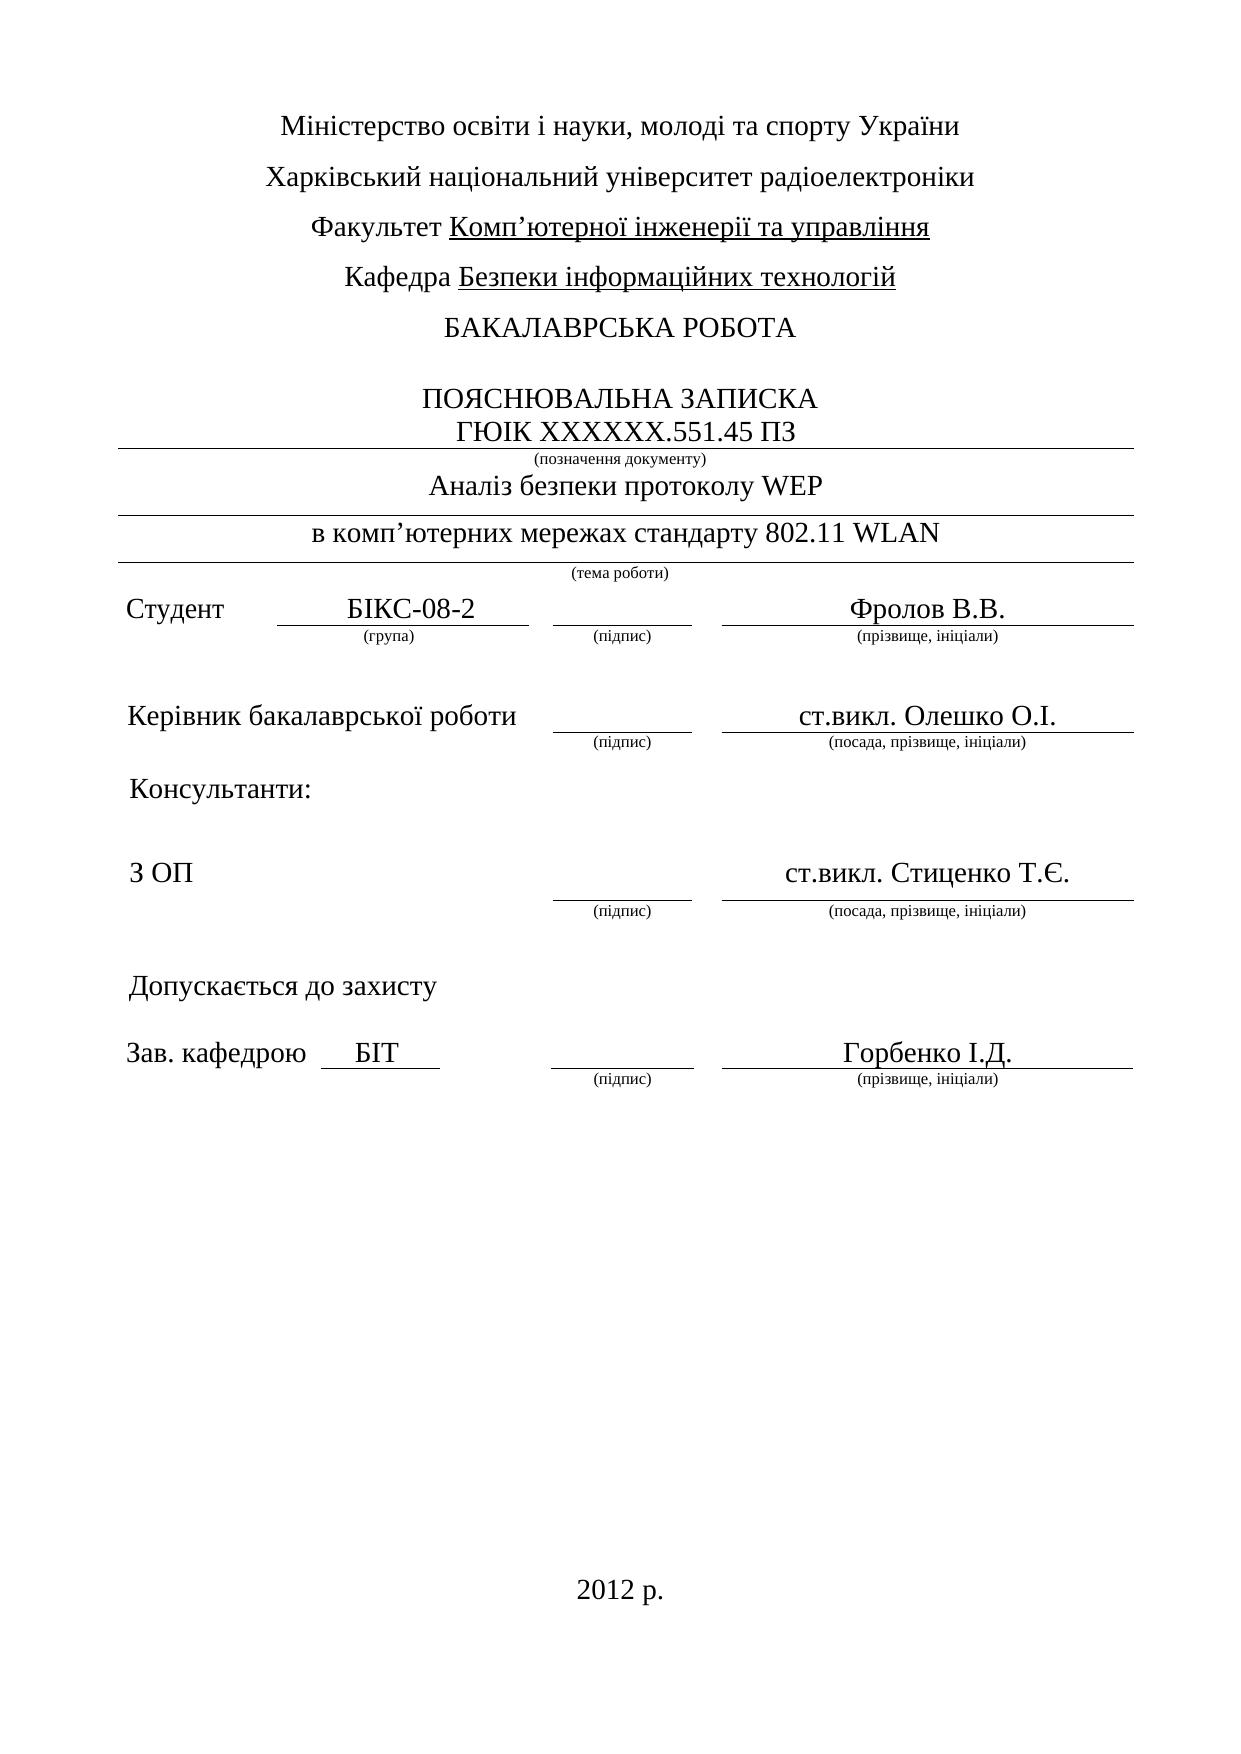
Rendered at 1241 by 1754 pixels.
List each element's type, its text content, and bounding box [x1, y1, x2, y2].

table_cell [553, 698, 692, 732]
table_cell [115, 625, 277, 698]
text Харківський національний університет радіоелектроніки [118, 159, 1122, 192]
table_header [692, 591, 722, 625]
table_header БІТ [321, 1035, 439, 1068]
table_cell [517, 732, 529, 766]
table_cell [692, 625, 722, 698]
text 2012 р. [118, 1572, 1122, 1605]
table_header Зав. кафедрою [115, 1035, 321, 1068]
table_header [529, 591, 553, 625]
table_cell ст.викл. Олешко О.І. [722, 698, 1133, 732]
table_cell [115, 732, 201, 766]
table_cell [529, 844, 553, 900]
table_cell (посада, прізвище, ініціали) [722, 733, 1133, 766]
table_header Горбенко І.Д. [722, 1035, 1133, 1068]
table_header [694, 1035, 722, 1068]
table_cell (підпис) [553, 901, 692, 934]
table_cell в комп’ютерних мережах стандарту 802.11 WLAN [118, 516, 1133, 562]
table_cell [529, 732, 553, 766]
table_cell [692, 698, 722, 732]
subtitle БАКАЛАВРСЬКА РОБОТА [118, 310, 1122, 343]
table_header [553, 591, 692, 625]
table_cell [692, 900, 722, 934]
table_cell [553, 766, 692, 844]
text Допускається до захисту [128, 968, 1122, 1001]
table_header [551, 1035, 694, 1068]
table_cell (підпис) [553, 626, 692, 698]
table_header Аналіз безпеки протоколу WEP [118, 468, 1133, 515]
table_header ГЮІК ХХХХХХ.551.45 ПЗ [118, 414, 1133, 448]
table_header БІКС-08-2 [277, 591, 529, 625]
table_header [440, 1035, 551, 1068]
table_cell [321, 1069, 439, 1102]
table_cell [692, 732, 722, 766]
table_cell [722, 766, 1133, 844]
table_cell (група) [277, 626, 529, 698]
text (тема роботи) [118, 563, 1122, 582]
text Факультет Комп’ютерної інженерії та управління [118, 209, 1122, 243]
table_cell [692, 766, 722, 844]
table_cell З ОП [115, 844, 529, 900]
table_header Студент [266, 591, 277, 625]
table_cell [692, 844, 722, 900]
table_cell [694, 1068, 722, 1102]
table_cell [115, 900, 529, 934]
table_cell [529, 766, 553, 844]
text Кафедра Безпеки інформаційних технологій [118, 259, 1122, 293]
text Міністерство освіти і науки, молоді та спорту України [118, 108, 1122, 142]
subtitle ПОЯСНЮВАЛЬНА ЗАПИСКА [118, 381, 1122, 414]
table_cell (підпис) [553, 733, 692, 766]
table_cell [529, 625, 553, 698]
table_cell [553, 844, 692, 900]
table_cell [115, 1068, 321, 1102]
table_cell (прізвище, ініціали) [722, 1069, 1133, 1102]
table_cell (підпис) [551, 1069, 694, 1102]
subtitle (позначення документу) [118, 449, 1122, 468]
table_cell Консультанти: [115, 766, 529, 844]
table_cell [529, 900, 553, 934]
table_header Студент [115, 591, 126, 625]
table_header Фролов В.В. [722, 591, 1133, 625]
table_cell [529, 698, 553, 732]
table_cell [440, 1068, 551, 1102]
table_cell (посада, прізвище, ініціали) [722, 901, 1133, 934]
table_cell ст.викл. Стиценко Т.Є. [722, 844, 1133, 900]
table_cell (прізвище, ініціали) [722, 626, 1133, 698]
